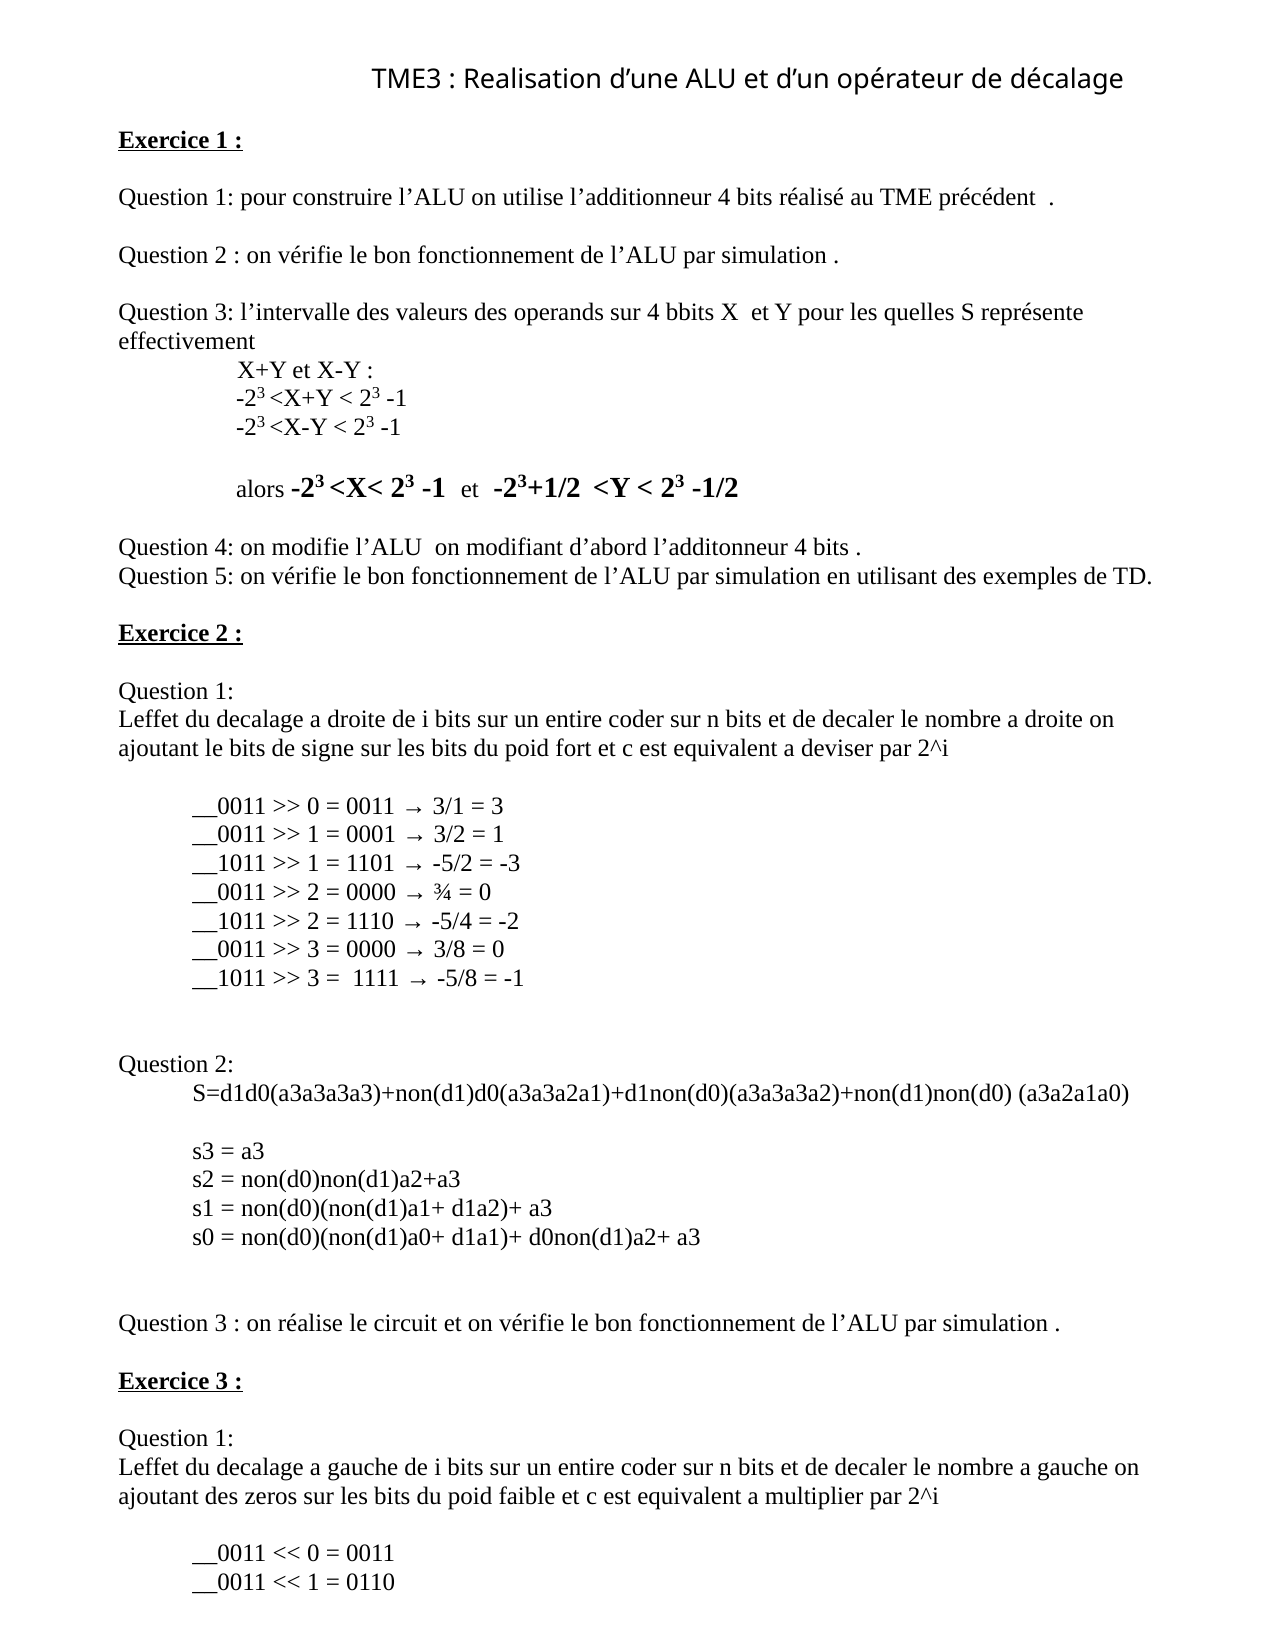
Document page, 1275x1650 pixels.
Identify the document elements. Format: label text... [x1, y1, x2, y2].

text __0011 >> 0 = 0011 → 3/1 = 3 [118, 791, 1157, 819]
text -23 <X+Y < 23 -1 [118, 383, 1157, 412]
text Question 2: [118, 1049, 1157, 1078]
text __1011 >> 2 = 1110 → -5/4 = -2 [118, 906, 1157, 934]
text alors -23 <X< 23 -1 et -23+1/2 <Y < 23 -1/2 [118, 470, 1157, 503]
text Question 3: l’intervalle des valeurs des operands sur 4 bbits X et Y pour les quelles S représente effectivement [118, 297, 1157, 355]
text Question 2 : on vérifie le bon fonctionnement de l’ALU par simulation . [118, 240, 1157, 268]
text s0 = non(d0)(non(d1)a0+ d1a1)+ d0non(d1)a2+ a3 [118, 1222, 1157, 1251]
text Question 3 : on réalise le circuit et on vérifie le bon fonctionnement de l’ALU par simulation . [118, 1308, 1157, 1337]
text S=d1d0(a3a3a3a3)+non(d1)d0(a3a3a2a1)+d1non(d0)(a3a3a3a2)+non(d1)non(d0) (a3a2a1a0) [118, 1078, 1157, 1107]
text -23 <X-Y < 23 -1 [118, 412, 1157, 441]
text TME3 : Realisation d’une ALU et d’un opérateur de décalage [118, 59, 1157, 96]
text Question 5: on vérifie le bon fonctionnement de l’ALU par simulation en utilisant des exemples de TD. [118, 561, 1157, 589]
text Question 4: on modifie l’ALU on modifiant d’abord l’additonneur 4 bits . [118, 532, 1157, 561]
text __0011 >> 3 = 0000 → 3/8 = 0 [118, 934, 1157, 963]
text s2 = non(d0)non(d1)a2+a3 [118, 1164, 1157, 1193]
text s3 = a3 [118, 1136, 1157, 1164]
text Leffet du decalage a droite de i bits sur un entire coder sur n bits et de decaler le nombre a droite on ajoutant le bits de signe sur les bits du poid fort et c est equivalent a deviser par 2^i [118, 704, 1157, 762]
text Leffet du decalage a gauche de i bits sur un entire coder sur n bits et de decaler le nombre a gauche on ajoutant des zeros sur les bits du poid faible et c est equivalent a multiplier par 2^i [118, 1452, 1157, 1509]
text __0011 >> 1 = 0001 → 3/2 = 1 [118, 819, 1157, 848]
text Exercice 2 : [118, 618, 1157, 647]
text s1 = non(d0)(non(d1)a1+ d1a2)+ a3 [118, 1193, 1157, 1222]
text __1011 >> 3 = 1111 → -5/8 = -1 [118, 963, 1157, 992]
text __0011 << 1 = 0110 [118, 1567, 1157, 1596]
text Exercice 3 : [118, 1366, 1157, 1394]
text Exercice 1 : [118, 125, 1157, 153]
text Question 1: [118, 1423, 1157, 1452]
text Question 1: pour construire l’ALU on utilise l’additionneur 4 bits réalisé au TME précédent . [118, 182, 1157, 211]
text __1011 >> 1 = 1101 → -5/2 = -3 [118, 848, 1157, 877]
text X+Y et X-Y : [118, 355, 1157, 383]
text Question 1: [118, 676, 1157, 704]
text __0011 << 0 = 0011 [118, 1538, 1157, 1567]
text __0011 >> 2 = 0000 → ¾ = 0 [118, 877, 1157, 906]
